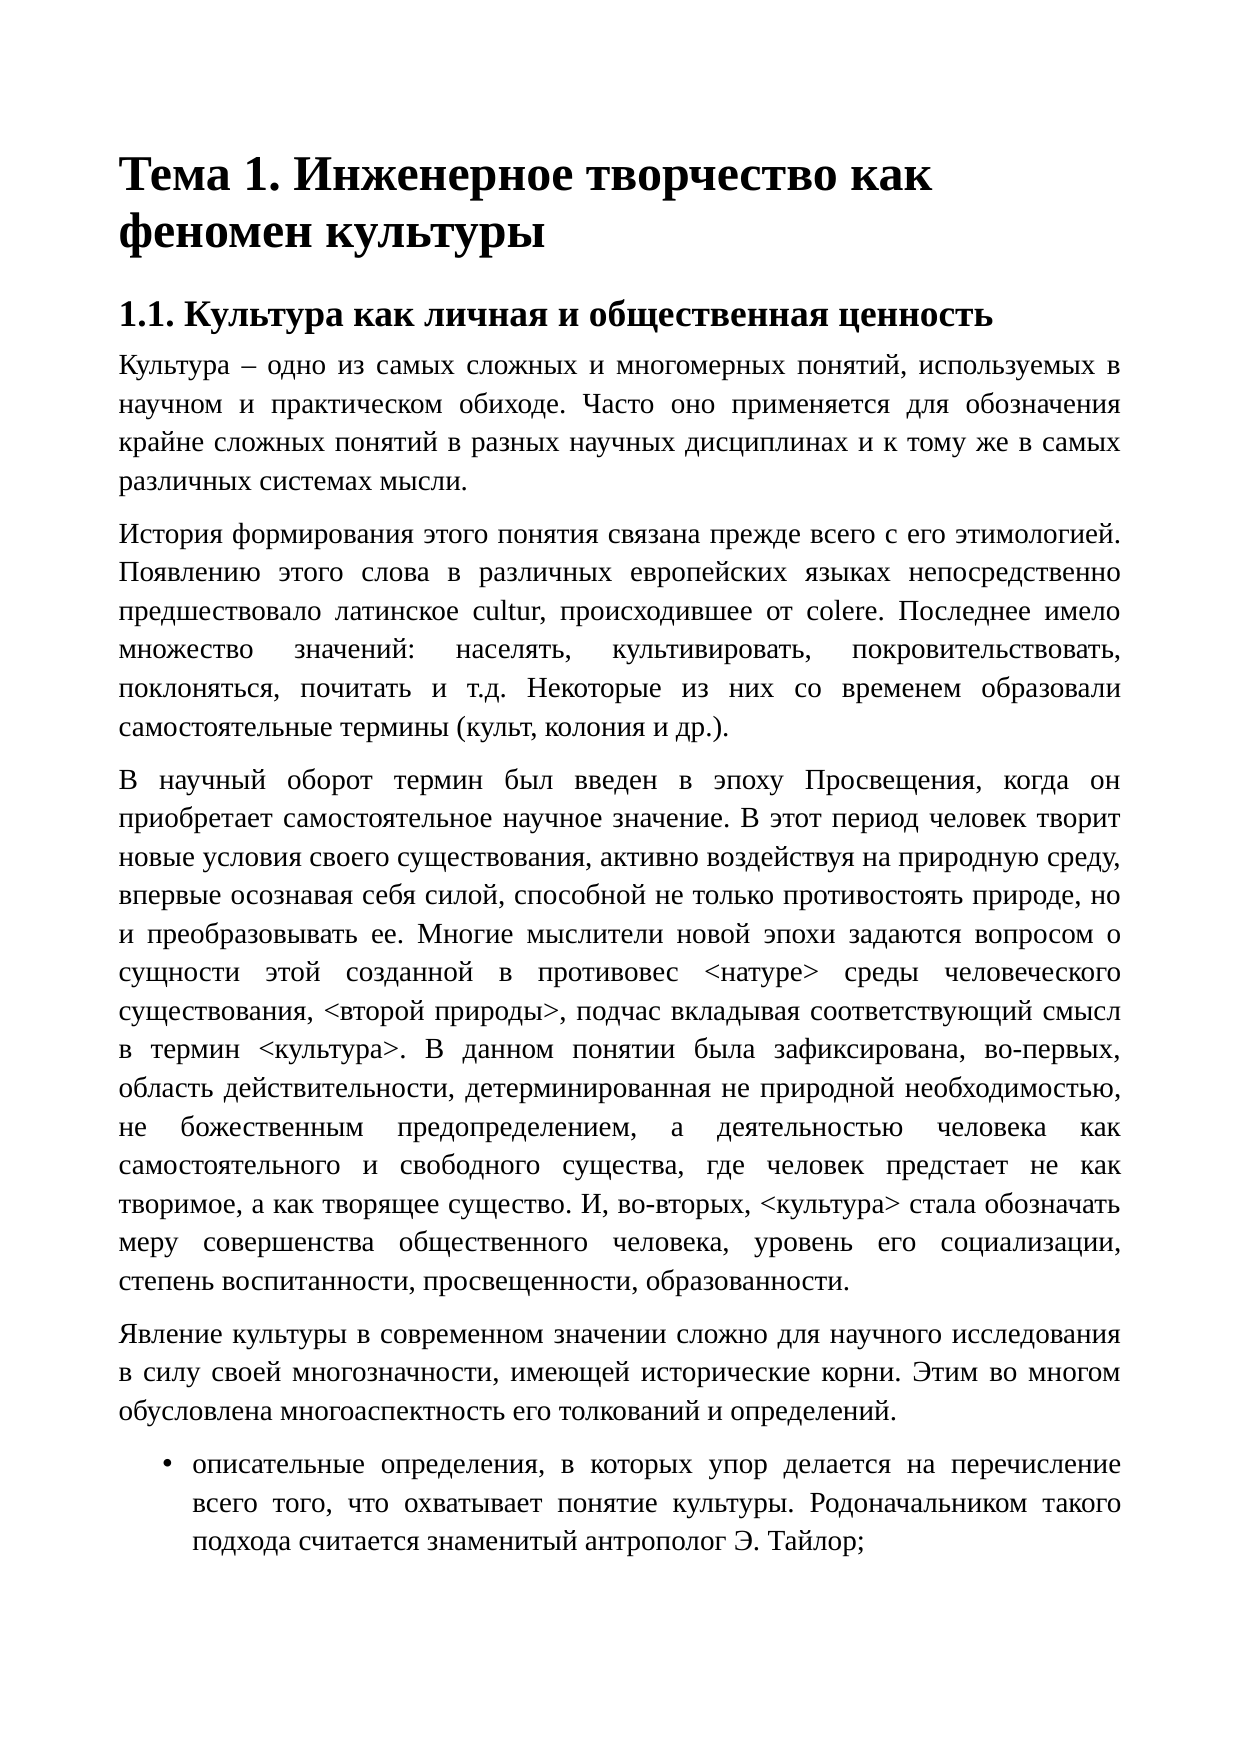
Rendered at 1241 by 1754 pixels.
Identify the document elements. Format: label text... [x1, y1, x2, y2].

subtitle 1.1. Культура как личная и общественная ценность [118, 292, 1122, 335]
text Явление культуры в современном значении сложно для научного исследования в силу своей многозначности, имеющей исторические корни. Этим во многом обусловлена многоаспектность его толкований и определений. [118, 1316, 1122, 1427]
text Культура – одно из самых сложных и многомерных понятий, используемых в научном и практическом обиходе. Часто оно применяется для обозначения крайне сложных понятий в разных научных дисциплинах и к тому же в самых различных системах мысли. [118, 347, 1122, 496]
subtitle Тема 1. Инженерное творчество как феномен культуры [118, 143, 1122, 258]
text В научный оборот термин был введен в эпоху Просвещения, когда он приобретает самостоятельное научное значение. В этот период человек творит новые условия своего существования, активно воздействуя на природную среду, впервые осознавая себя силой, способной не только противостоять природе, но и преобразовывать ее. Многие мыслители новой эпохи задаются вопросом о сущности этой созданной в противовес <натуре> среды человеческого существования, <второй природы>, подчас вкладывая соответствующий смысл в термин <культура>. В данном понятии была зафиксирована, во-первых, область действительности, детерминированная не природной необходимостью, не божественным предопределением, а деятельностью человека как самостоятельного и свободного существа, где человек предстает не как творимое, а как творящее существо. И, во-вторых, <культура> стала обозначать меру совершенства общественного человека, уровень его социализации, степень воспитанности, просвещенности, образованности. [118, 762, 1122, 1296]
text История формирования этого понятия связана прежде всего с его этимологией. Появлению этого слова в различных европейских языках непосредственно предшествовало латинское cultur, происходившее от colere. Последнее имело множество значений: населять, культивировать, покровительствовать, поклоняться, почитать и т.д. Некоторые из них со временем образовали самостоятельные термины (культ, колония и др.). [118, 516, 1122, 742]
list описательные определения, в которых упор делается на перечисление всего того, что охватывает понятие культуры. Родоначальником такого подхода считается знаменитый антрополог Э. Тайлор; [162, 1446, 1122, 1557]
